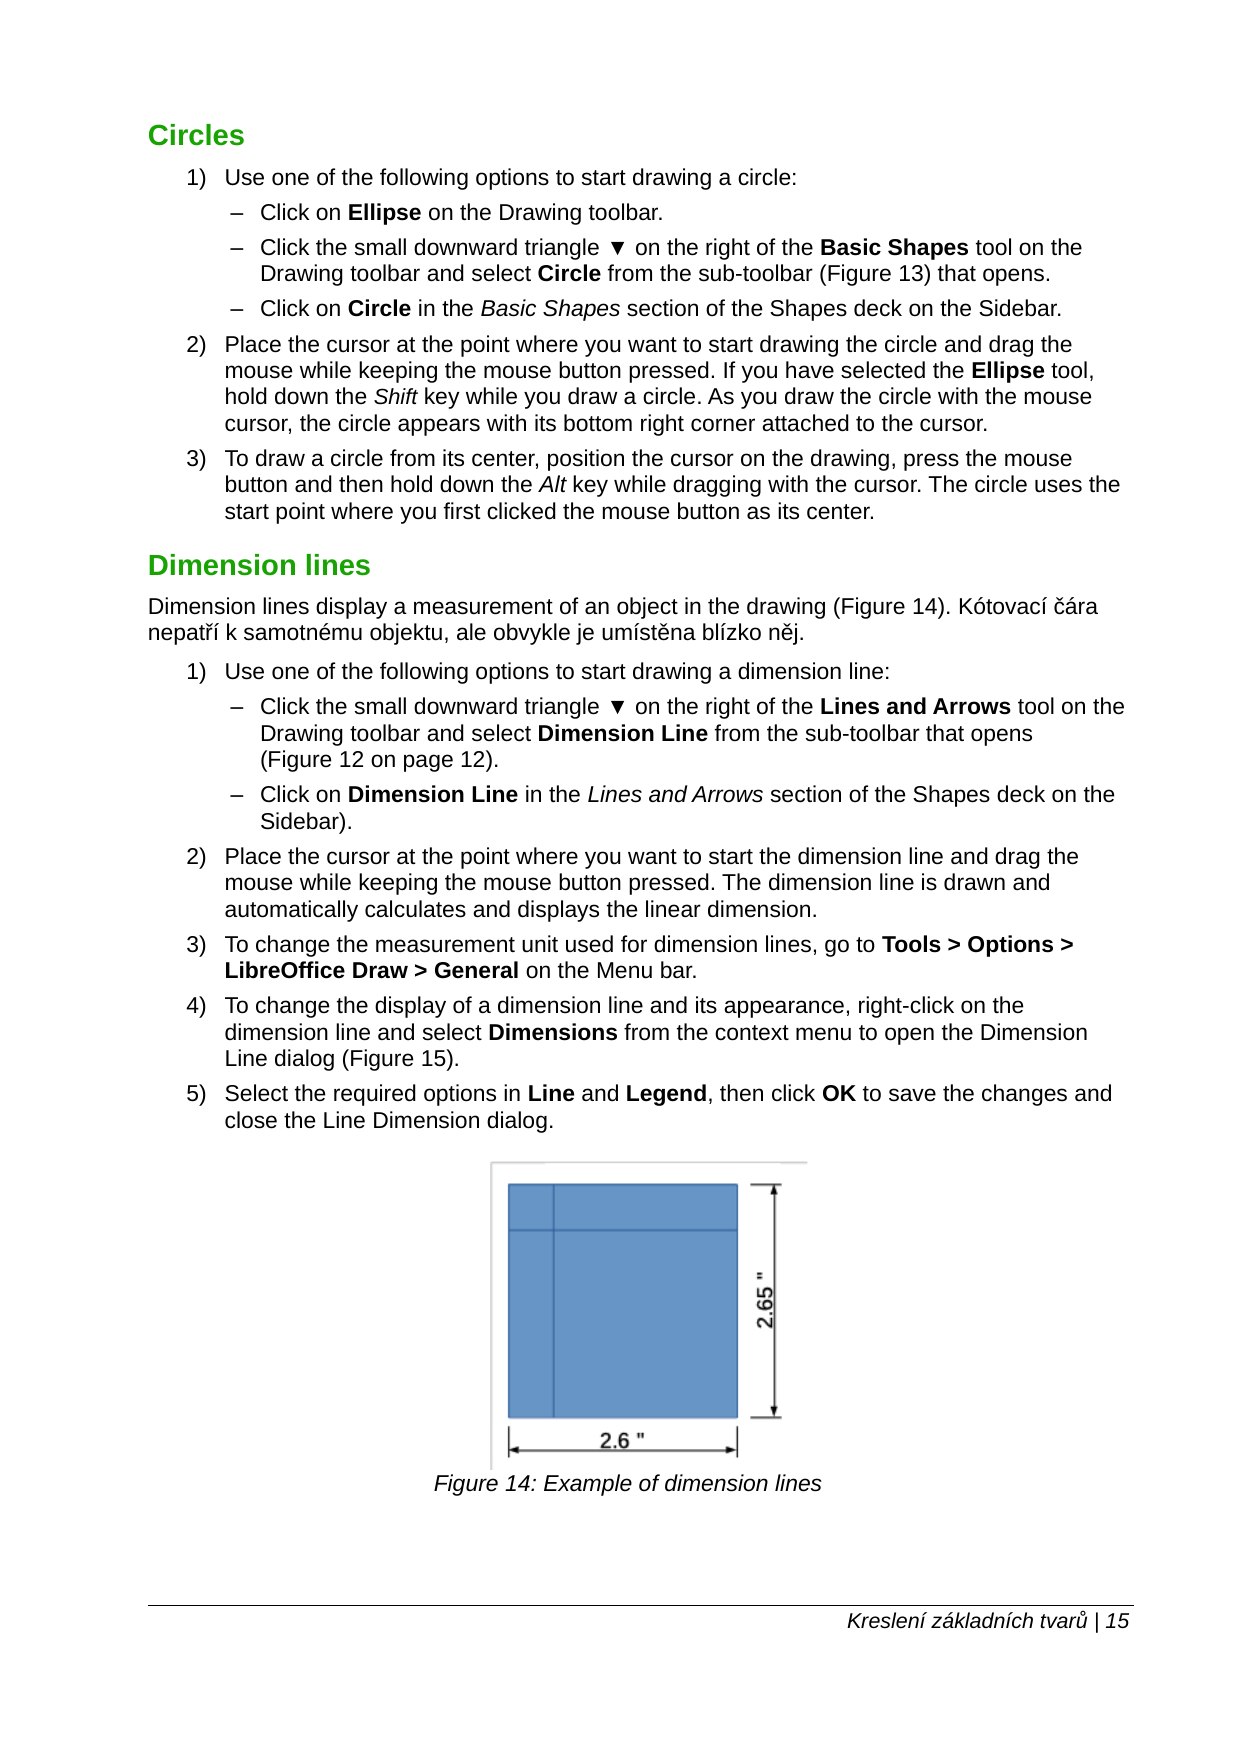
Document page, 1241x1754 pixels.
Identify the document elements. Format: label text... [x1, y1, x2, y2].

list To change the measurement unit used for dimension lines, go to Tools > Options > LibreOffice Draw > General on the Menu bar. [207, 931, 1134, 983]
subtitle Dimension lines [148, 548, 1134, 581]
text Figure 14: Example of dimension lines [433, 1145, 848, 1496]
list Use one of the following options to start drawing a circle: [207, 163, 1134, 190]
picture [474, 1145, 808, 1470]
subtitle Circles [148, 118, 1134, 152]
list Click on Circle in the Basic Shapes section of the Shapes deck on the Sidebar. [230, 295, 1134, 322]
list To draw a circle from its center, position the cursor on the drawing, press the mouse button and then hold down the Alt key while dragging with the cursor. The circle uses the start point where you first clicked the mouse button as its center. [207, 445, 1134, 524]
list Click the small downward triangle ▼ on the right of the Basic Shapes tool on the Drawing toolbar and select Circle from the sub-toolbar (Figure 13) that opens. [230, 234, 1134, 287]
list Click the small downward triangle ▼ on the right of the Lines and Arrows tool on the Drawing toolbar and select Dimension Line from the sub-toolbar that opens (Figure 12 on page 11). [230, 693, 1134, 772]
list Click on Ellipse on the Drawing toolbar. [230, 199, 1134, 225]
text Dimension lines display a measurement of an object in the drawing (Figure 14). Kótovací čára nepatří k samotnému objektu, ale obvykle je umístěna blízko něj. [148, 593, 1134, 646]
list Use one of the following options to start drawing a dimension line: [207, 658, 1134, 684]
list Place the cursor at the point where you want to start the dimension line and drag the mouse while keeping the mouse button pressed. The dimension line is drawn and automatically calculates and displays the linear dimension. [207, 843, 1134, 922]
list Select the required options in Line and Legend, then click OK to save the changes and close the Line Dimension dialog. [207, 1080, 1134, 1133]
list To change the display of a dimension line and its appearance, right-click on the dimension line and select Dimensions from the context menu to open the Dimension Line dialog (Figure 15). [207, 992, 1134, 1071]
list Place the cursor at the point where you want to start drawing the circle and drag the mouse while keeping the mouse button pressed. If you have selected the Ellipse tool, hold down the Shift key while you draw a circle. As you draw the circle with the mouse cursor, the circle appears with its bottom right corner attached to the cursor. [207, 331, 1134, 436]
list Click on Dimension Line in the Lines and Arrows section of the Shapes deck on the Sidebar). [230, 781, 1134, 834]
